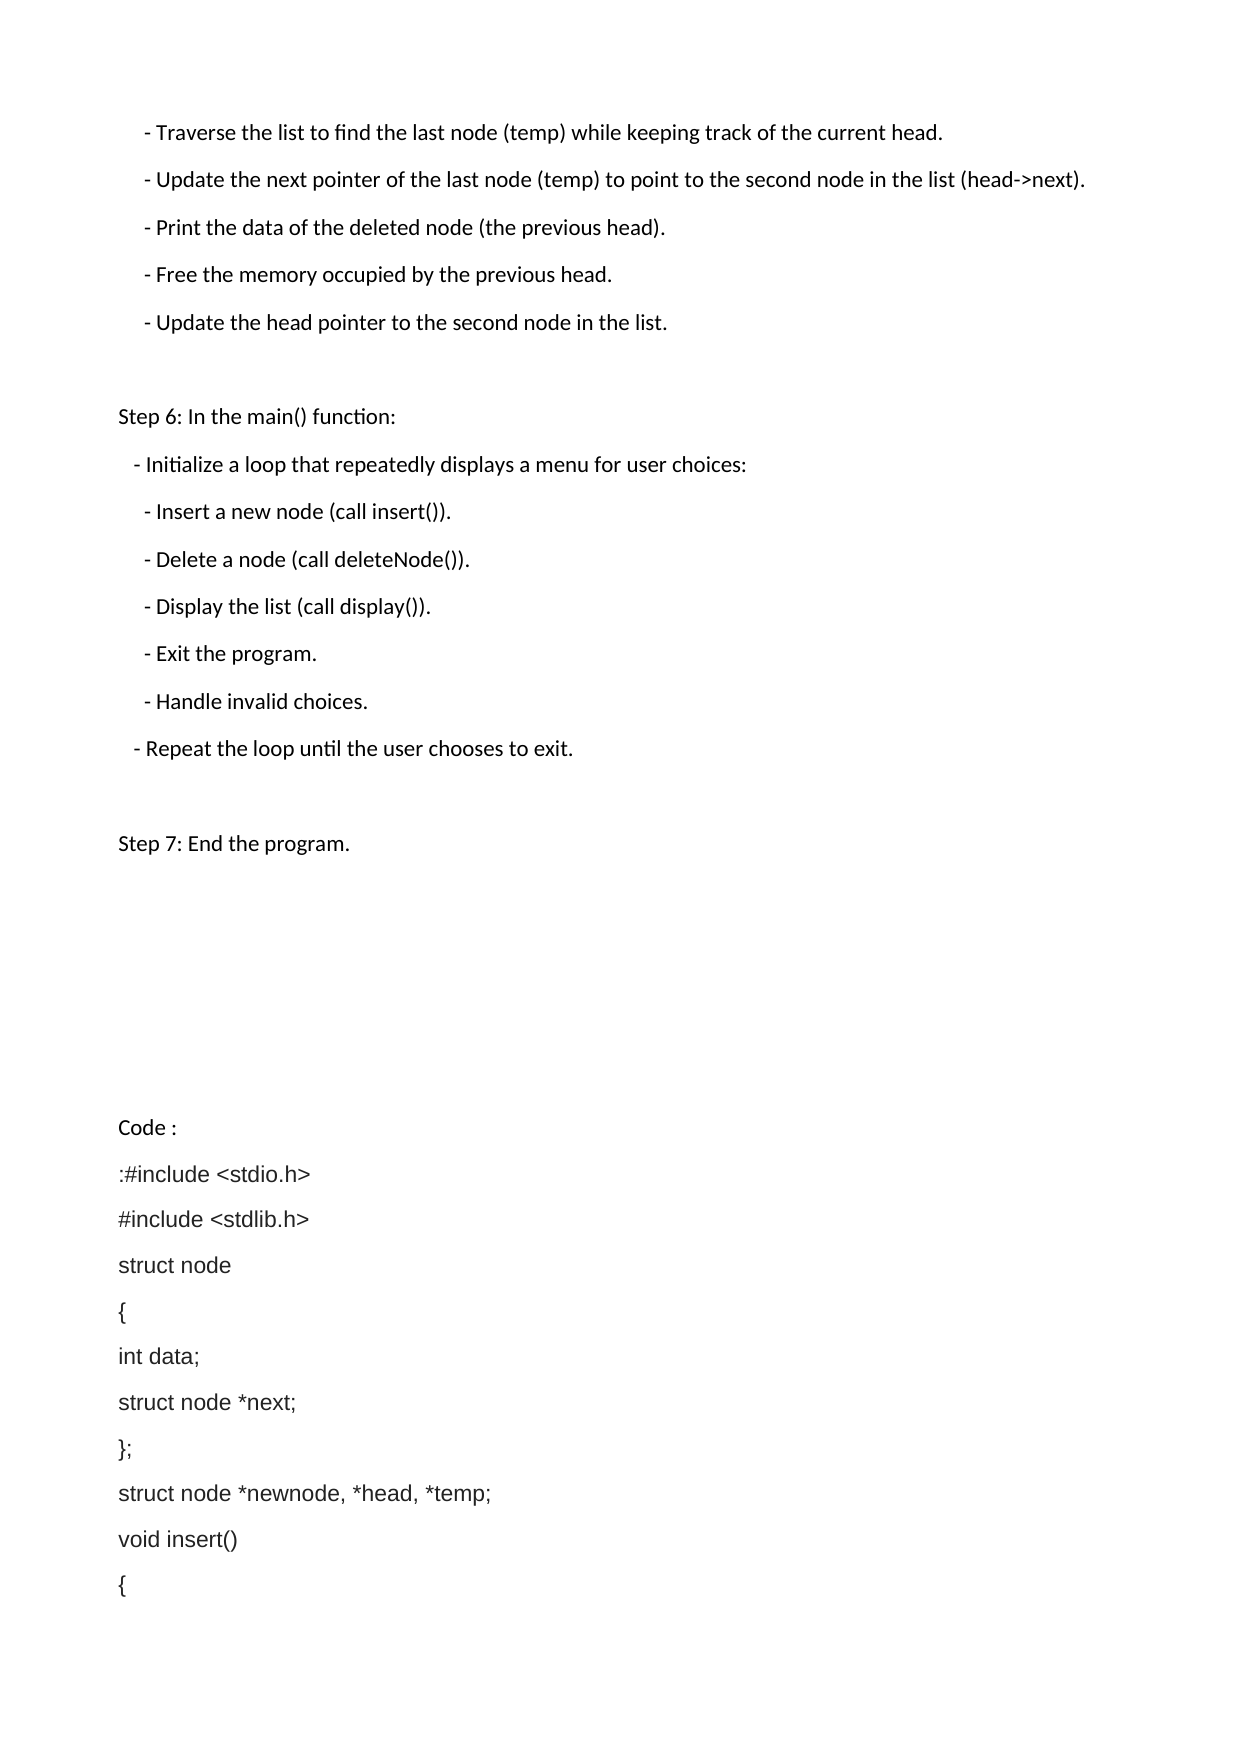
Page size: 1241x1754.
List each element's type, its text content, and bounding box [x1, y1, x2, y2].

text - Initialize a loop that repeatedly displays a menu for user choices: [118, 450, 1122, 478]
text - Delete a node (call deleteNode()). [118, 545, 1122, 573]
text - Handle invalid choices. [118, 687, 1122, 715]
text #include <stdlib.h> [118, 1206, 1122, 1233]
text struct node *next; [118, 1389, 1122, 1415]
text void insert() [118, 1526, 1122, 1552]
text int data; [118, 1343, 1122, 1370]
text Step 6: In the main() function: [118, 402, 1122, 431]
text Step 7: End the program. [118, 829, 1122, 857]
text - Traverse the list to find the last node (temp) while keeping track of the current head. [118, 118, 1122, 146]
text Code : [118, 1113, 1122, 1141]
text struct node [118, 1252, 1122, 1278]
text - Exit the program. [118, 639, 1122, 667]
text struct node *newnode, *head, *temp; [118, 1480, 1122, 1507]
text :#include <stdio.h> [118, 1161, 1122, 1187]
text - Insert a new node (call insert()). [118, 497, 1122, 525]
text - Free the memory occupied by the previous head. [118, 260, 1122, 288]
text - Repeat the loop until the user chooses to exit. [118, 734, 1122, 762]
text - Update the next pointer of the last node (temp) to point to the second node in the list (head->next). [118, 166, 1122, 193]
text { [118, 1571, 1122, 1598]
text { [118, 1298, 1122, 1324]
text }; [118, 1434, 1122, 1461]
text - Update the head pointer to the second node in the list. [118, 308, 1122, 336]
text - Print the data of the deleted node (the previous head). [118, 213, 1122, 241]
text - Display the list (call display()). [118, 592, 1122, 620]
